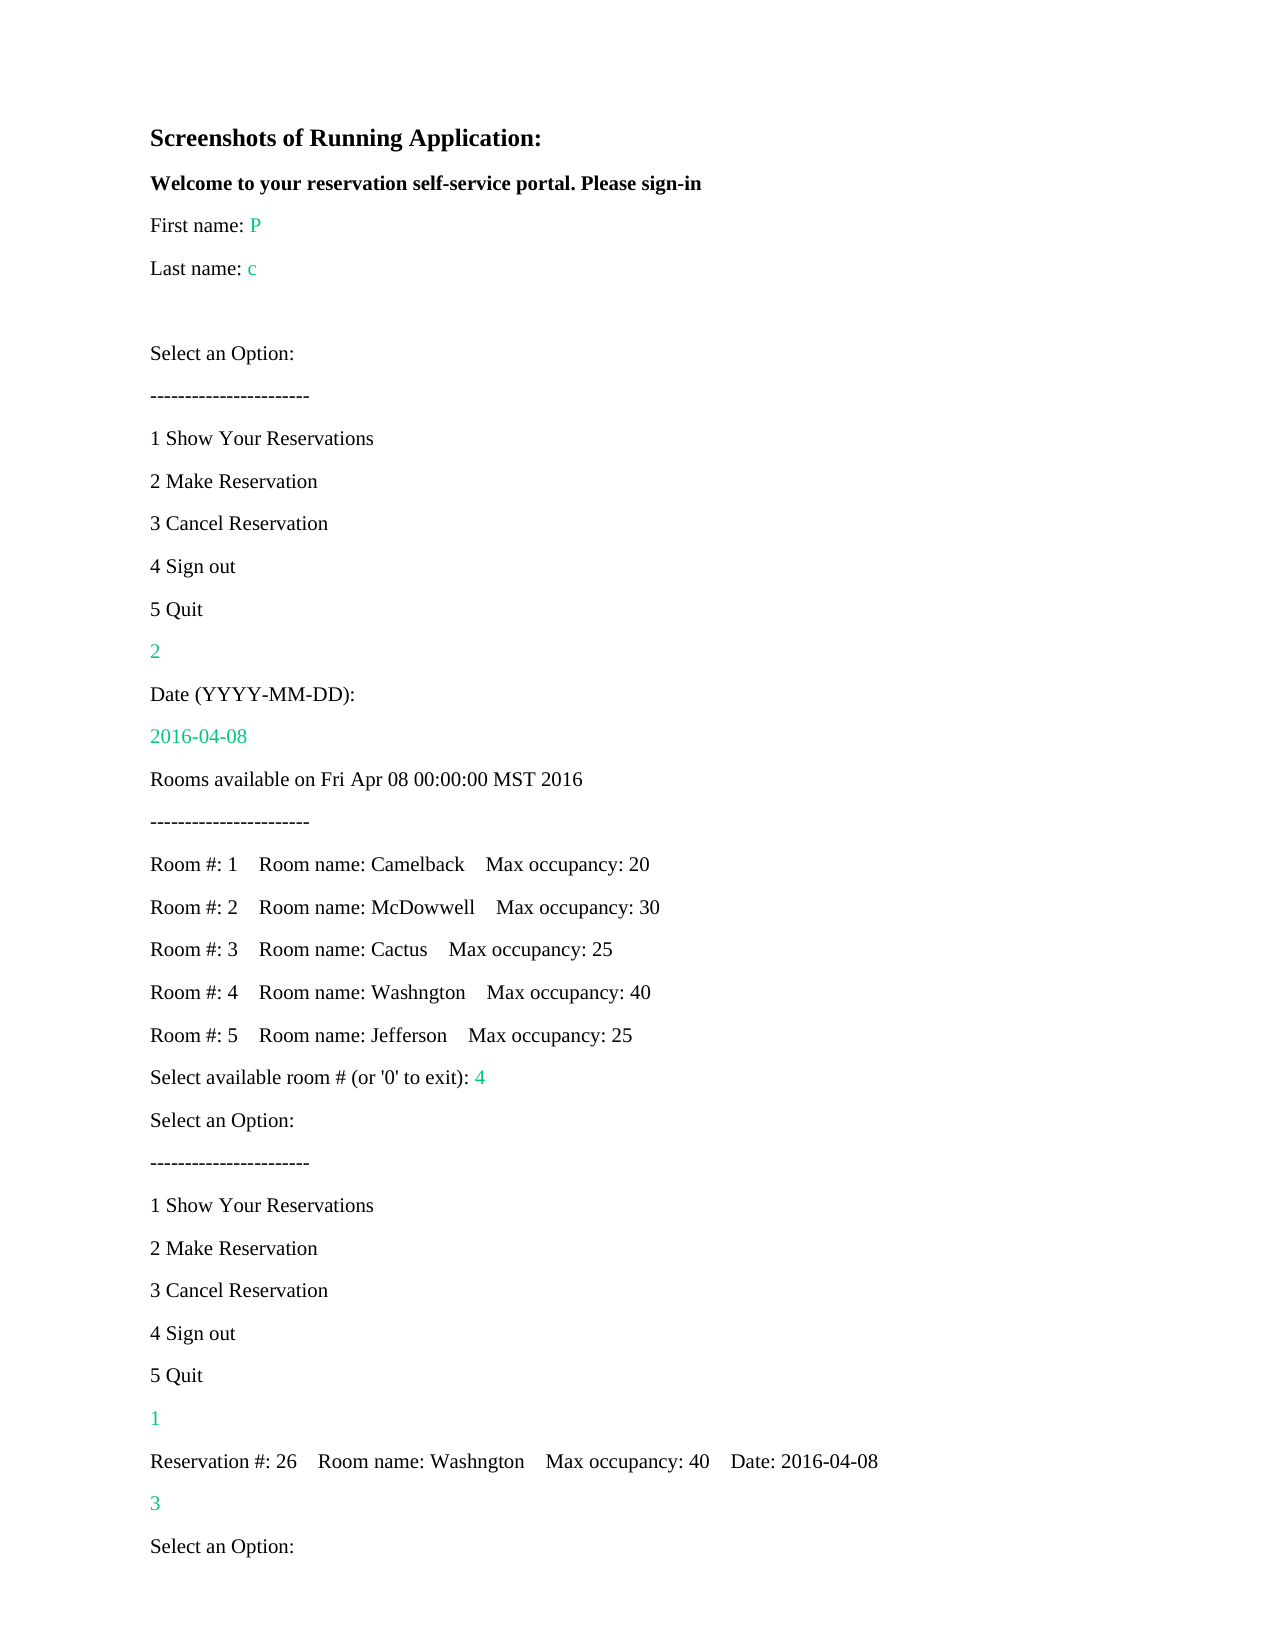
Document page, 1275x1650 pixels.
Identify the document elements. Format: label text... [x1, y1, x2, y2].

text Select an Option: [150, 1534, 1125, 1558]
text Room #: 5 Room name: Jefferson Max occupancy: 25 [150, 1022, 1125, 1047]
text Date (YYYY-MM-DD): [150, 682, 1125, 706]
text 1 [150, 1406, 1125, 1430]
text 4 Sign out [150, 1321, 1125, 1345]
text ----------------------- [150, 383, 1125, 407]
text 4 Sign out [150, 554, 1125, 578]
text First name: P [150, 213, 1125, 237]
text Room #: 4 Room name: Washngton Max occupancy: 40 [150, 980, 1125, 1004]
text 2 Make Reservation [150, 1236, 1125, 1259]
text Select an Option: [150, 341, 1125, 365]
text Last name: c [150, 256, 1125, 280]
text 5 Quit [150, 596, 1125, 621]
text ----------------------- [150, 1150, 1125, 1174]
text 3 Cancel Reservation [150, 1278, 1125, 1302]
text ----------------------- [150, 809, 1125, 833]
text Screenshots of Running Application: [150, 123, 1125, 151]
text 3 [150, 1491, 1125, 1515]
text 1 Show Your Reservations [150, 1193, 1125, 1217]
text 2016-04-08 [150, 724, 1125, 748]
text 1 Show Your Reservations [150, 426, 1125, 450]
text Room #: 1 Room name: Camelback Max occupancy: 20 [150, 852, 1125, 876]
text Room #: 2 Room name: McDowwell Max occupancy: 30 [150, 895, 1125, 919]
text Welcome to your reservation self-service portal. Please sign-in [150, 170, 1125, 194]
text 2 Make Reservation [150, 469, 1125, 493]
text Select an Option: [150, 1108, 1125, 1132]
text 3 Cancel Reservation [150, 511, 1125, 535]
text Room #: 3 Room name: Cactus Max occupancy: 25 [150, 937, 1125, 961]
text Select available room # (or '0' to exit): 4 [150, 1065, 1125, 1089]
text Reservation #: 26 Room name: Washngton Max occupancy: 40 Date: 2016-04-08 [150, 1448, 1125, 1473]
text Rooms available on Fri Apr 08 00:00:00 MST 2016 [150, 767, 1125, 791]
text 5 Quit [150, 1363, 1125, 1387]
text 2 [150, 639, 1125, 663]
